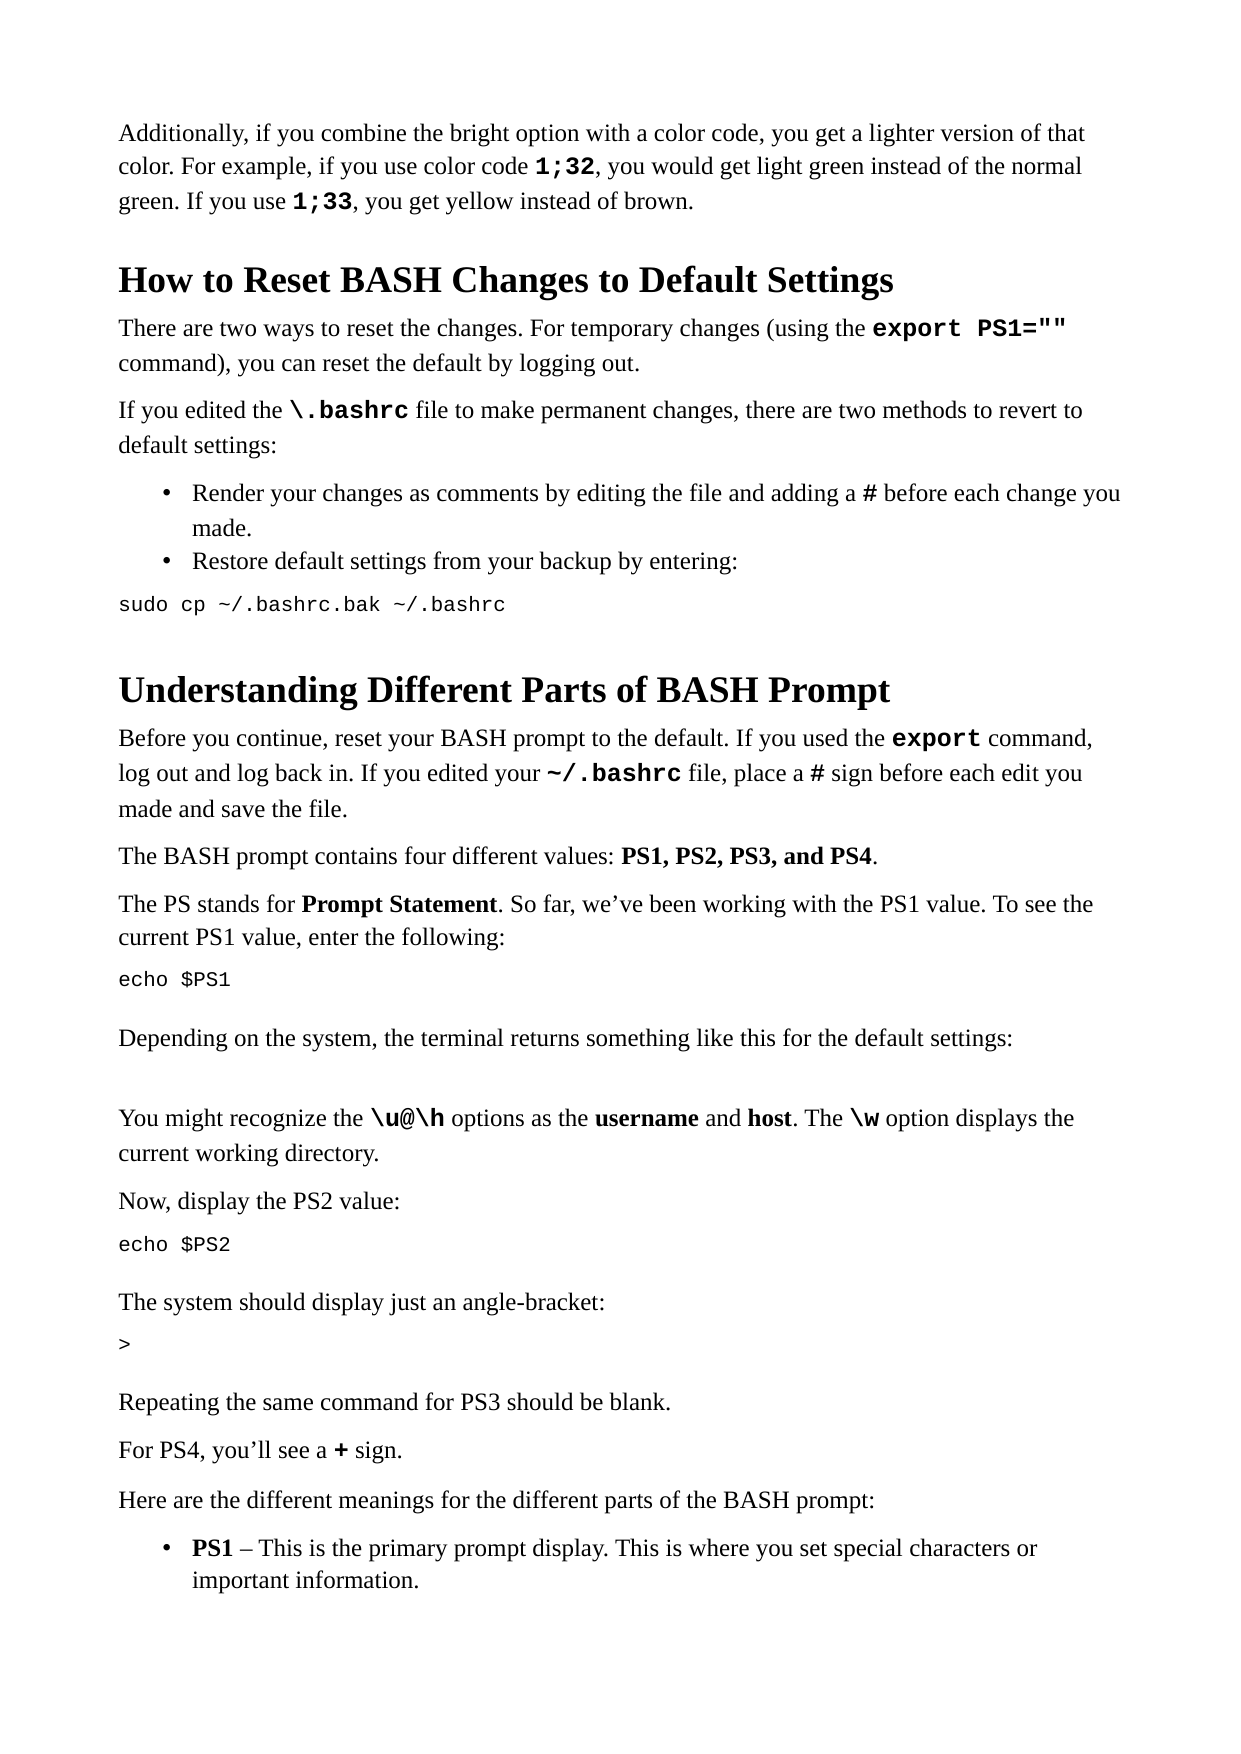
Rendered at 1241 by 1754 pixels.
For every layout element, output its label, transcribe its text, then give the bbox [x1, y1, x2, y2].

text echo $PS2 [118, 1233, 1122, 1257]
list PS1 – This is the primary prompt display. This is where you set special characters or important information. [162, 1533, 1122, 1594]
text sudo cp ~/.bashrc.bak ~/.bashrc [118, 594, 1122, 617]
text There are two ways to reset the changes. For temporary changes (using the export PS1="" command), you can reset the default by logging out. [118, 313, 1122, 377]
text Before you continue, reset your BASH prompt to the default. If you used the export command, log out and log back in. If you edited your ~/.bashrc file, place a # sign before each edit you made and save the file. [118, 723, 1122, 822]
text The BASH prompt contains four different values: PS1, PS2, PS3, and PS4. [118, 841, 1122, 870]
text Now, display the PS2 value: [118, 1186, 1122, 1215]
text Repeating the same command for PS3 should be blank. [118, 1387, 1122, 1416]
text > [118, 1334, 1122, 1358]
list Render your changes as comments by editing the file and adding a # before each change you made. [162, 478, 1122, 542]
list Restore default settings from your backup by entering: [162, 546, 1122, 575]
text For PS4, you’ll see a + sign. [118, 1435, 1122, 1466]
text echo $PS1 [118, 969, 1122, 993]
text You might recognize the \u@\h options as the username and host. The \w option displays the current working directory. [118, 1070, 1122, 1167]
text Additionally, if you combine the bright option with a color code, you get a lighter version of that color. For example, if you use color code 1;32, you would get light green instead of the normal green. If you use 1;33, you get yellow instead of brown. [118, 118, 1122, 217]
text The system should display just an angle-bracket: [118, 1287, 1122, 1315]
subtitle How to Reset BASH Changes to Default Settings [118, 257, 1122, 300]
text Here are the different meanings for the different parts of the BASH prompt: [118, 1485, 1122, 1514]
text If you edited the \.bashrc file to make permanent changes, there are two methods to revert to default settings: [118, 395, 1122, 459]
text The PS stands for Prompt Statement. So far, we’ve been working with the PS1 value. To see the current PS1 value, enter the following: [118, 889, 1122, 951]
subtitle Understanding Different Parts of BASH Prompt [118, 668, 1122, 711]
text Depending on the system, the terminal returns something like this for the default settings: [118, 1023, 1122, 1051]
